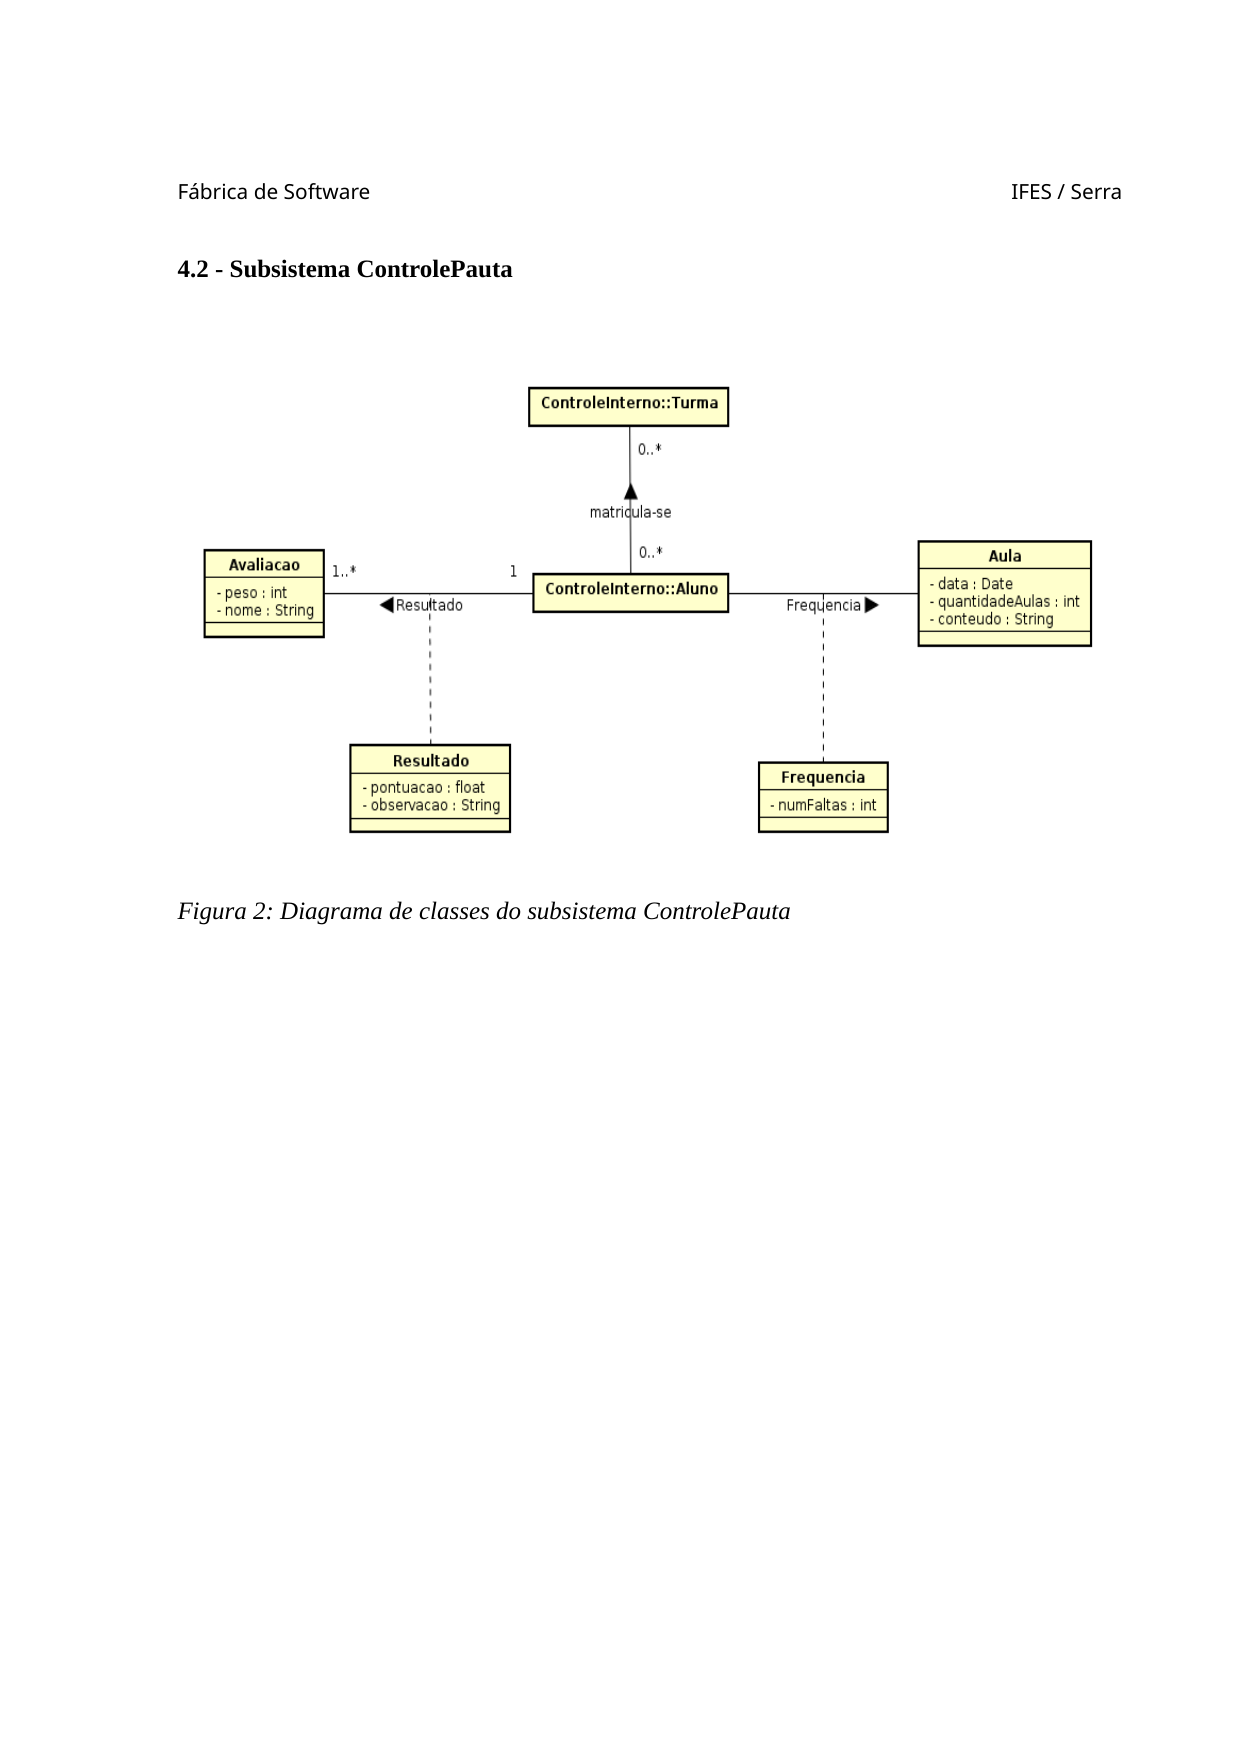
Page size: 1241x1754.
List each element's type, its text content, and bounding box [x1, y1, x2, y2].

text Figura 2: Diagrama de classes do subsistema ControlePauta [177, 896, 1122, 925]
picture [177, 348, 1123, 896]
list 4.2 - Subsistema ControlePauta [177, 254, 1122, 283]
